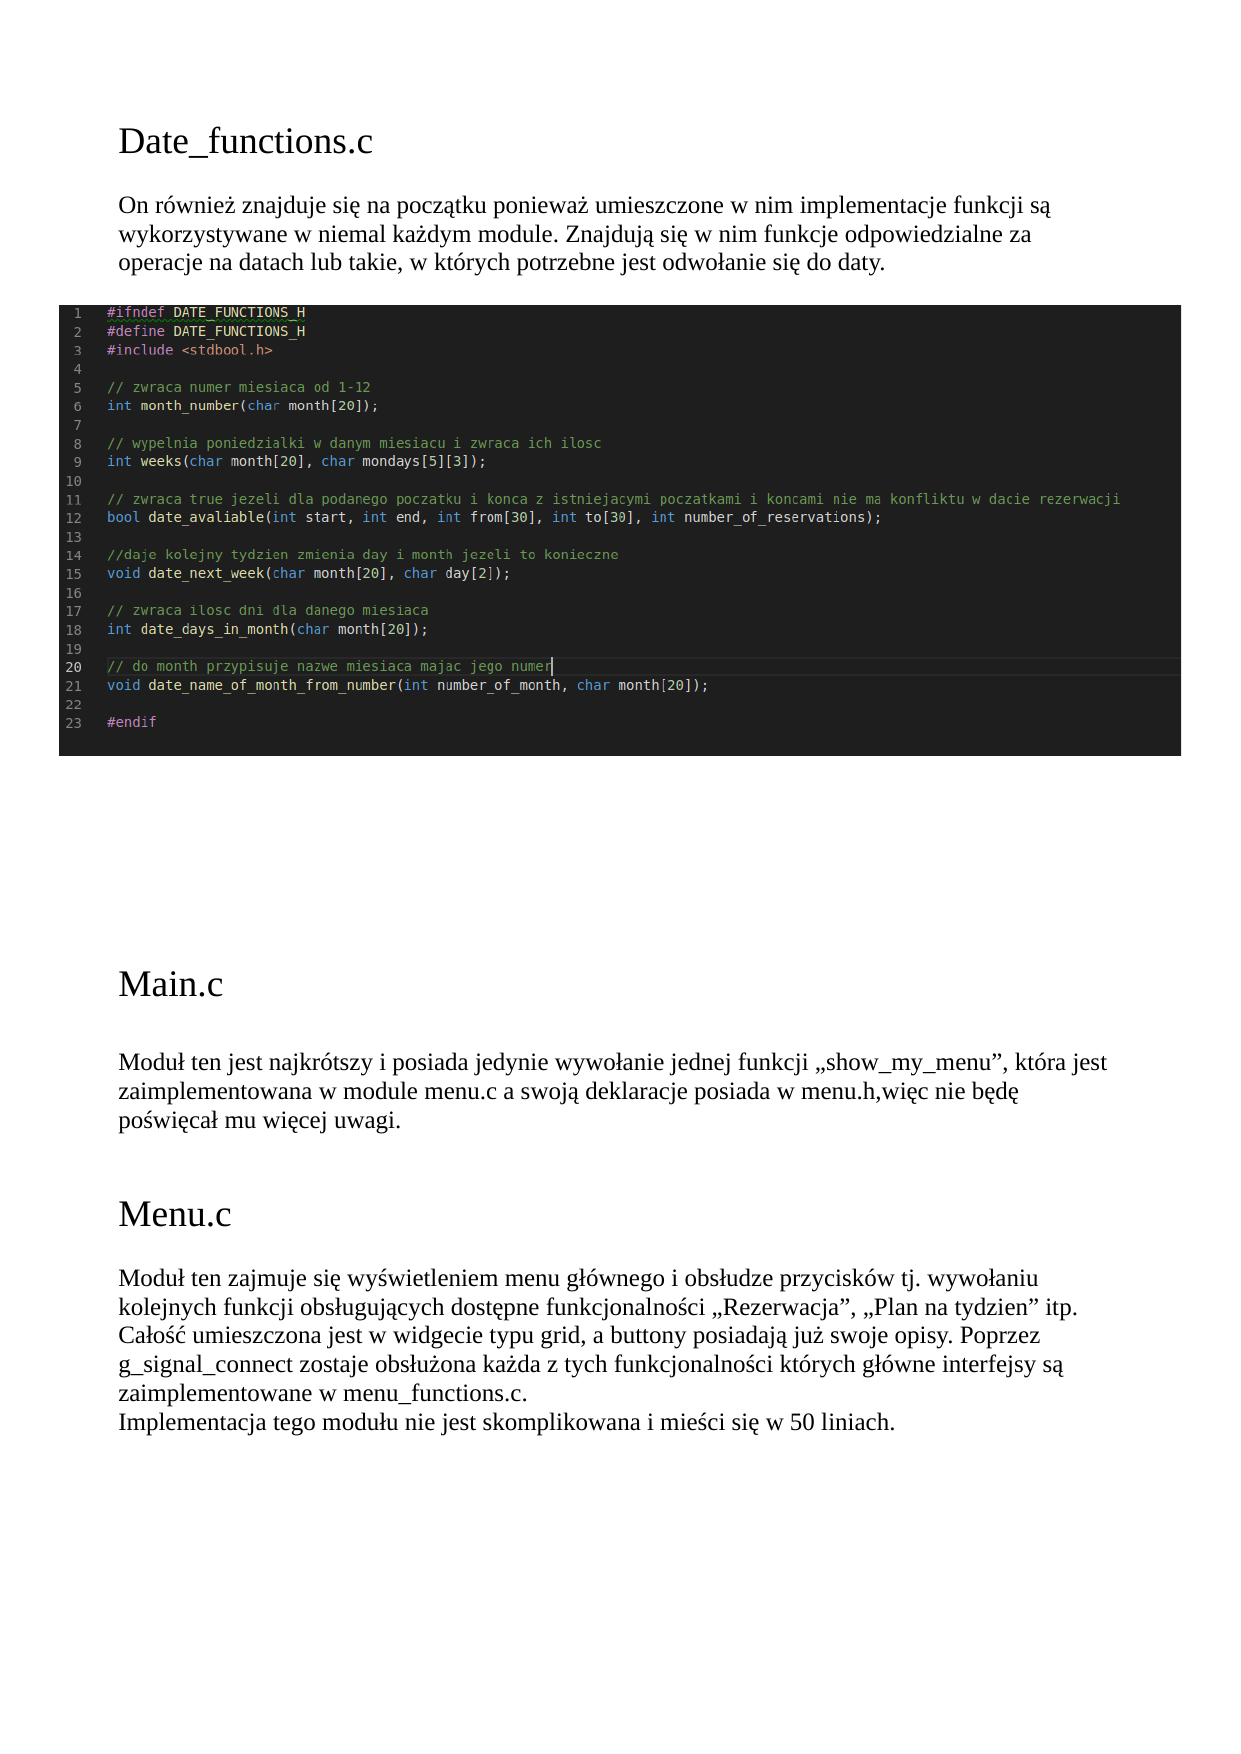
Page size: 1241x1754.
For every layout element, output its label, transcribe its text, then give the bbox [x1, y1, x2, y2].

text Main.c [118, 961, 1122, 1004]
text Moduł ten zajmuje się wyświetleniem menu głównego i obsłudze przycisków tj. wywołaniu kolejnych funkcji obsługujących dostępne funkcjonalności „Rezerwacja”, „Plan na tydzien” itp. [118, 1263, 1122, 1321]
text Całość umieszczona jest w widgecie typu grid, a buttony posiadają już swoje opisy. Poprzez g_signal_connect zostaje obsłużona każda z tych funkcjonalności których główne interfejsy są zaimplementowane w menu_functions.c. [118, 1321, 1122, 1407]
text Implementacja tego modułu nie jest skomplikowana i mieści się w 50 liniach. [118, 1407, 1122, 1436]
text Date_functions.c [118, 118, 1122, 161]
text Menu.c [118, 1191, 1122, 1234]
text On również znajduje się na początku ponieważ umieszczone w nim implementacje funkcji są wykorzystywane w niemal każdym module. Znajdują się w nim funkcje odpowiedzialne za operacje na datach lub takie, w których potrzebne jest odwołanie się do daty. [118, 190, 1122, 276]
picture [59, 305, 1182, 756]
text Moduł ten jest najkrótszy i posiada jedynie wywołanie jednej funkcji „show_my_menu”, która jest zaimplementowana w module menu.c a swoją deklaracje posiada w menu.h,więc nie będę poświęcał mu więcej uwagi. [118, 1047, 1122, 1134]
